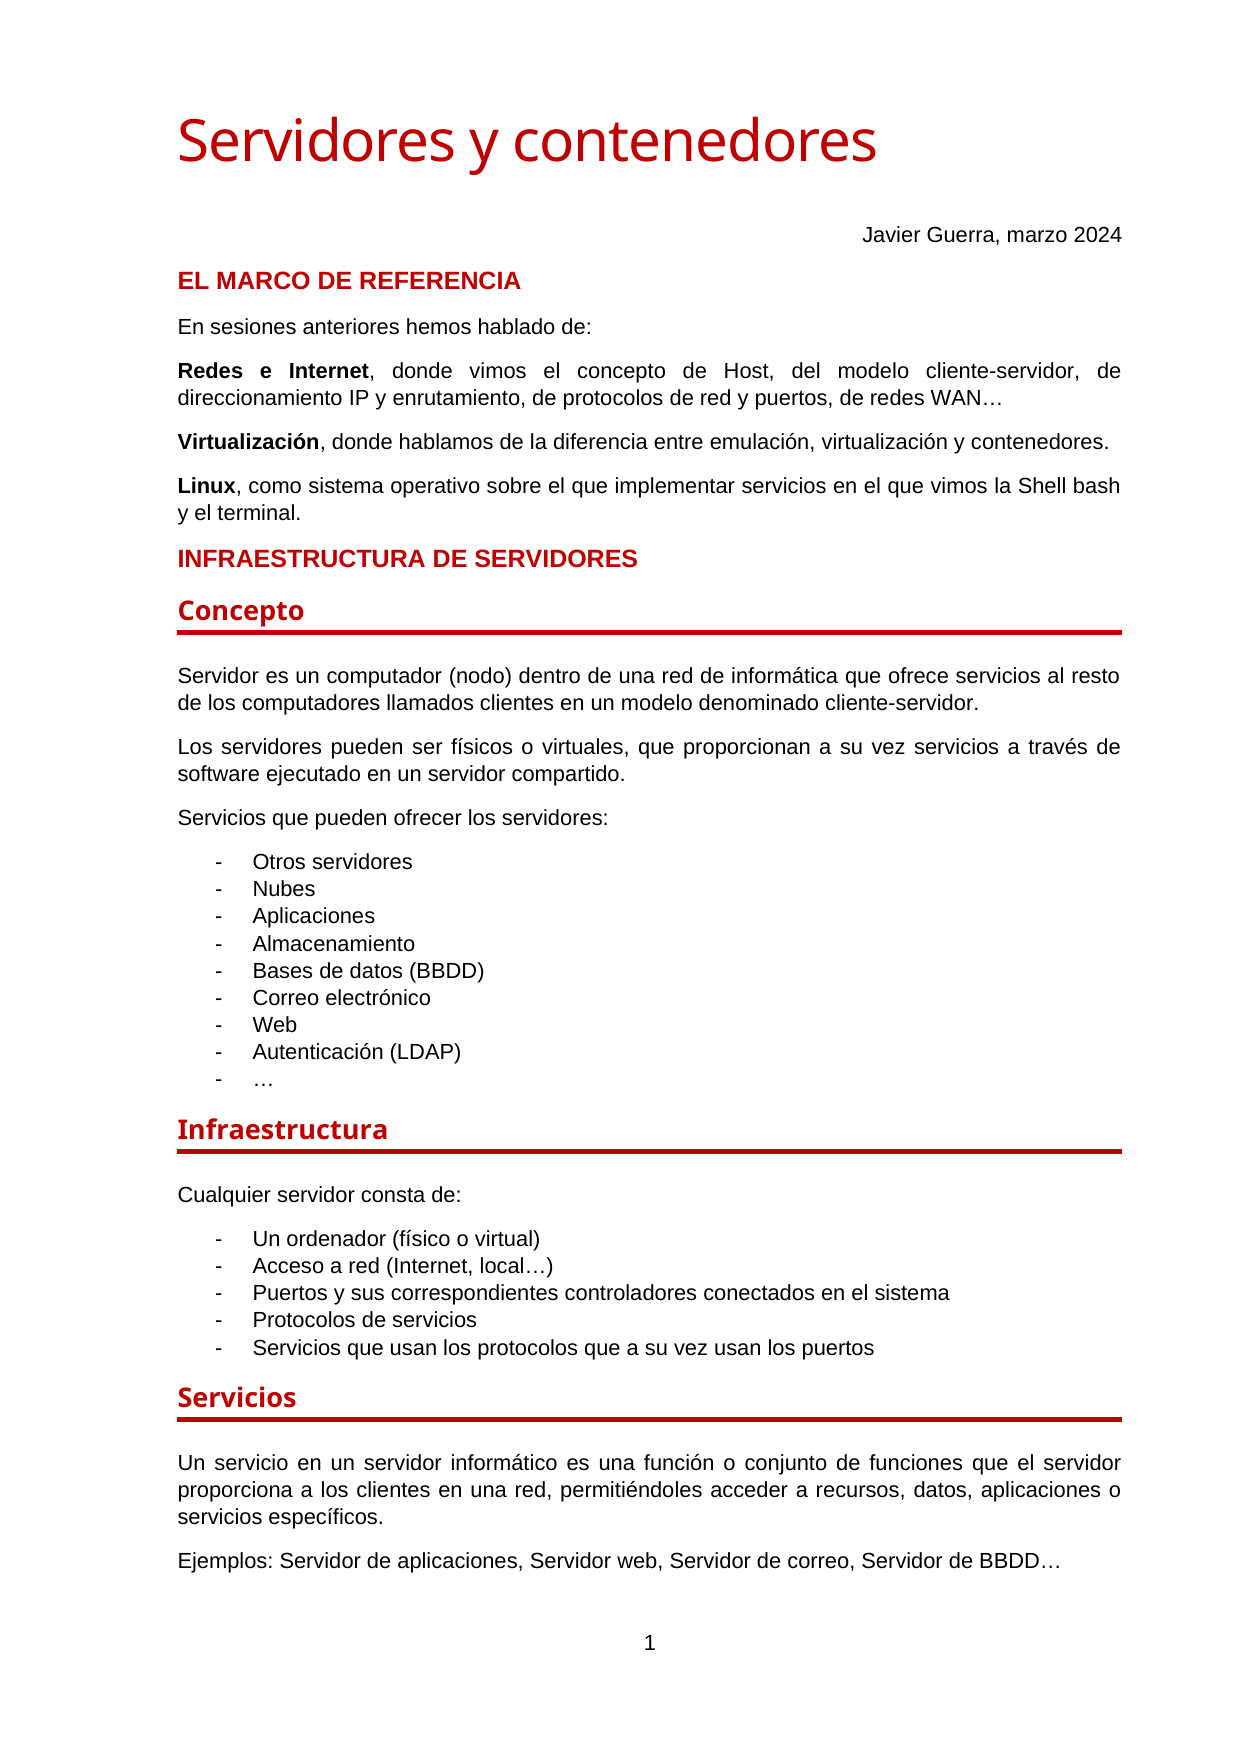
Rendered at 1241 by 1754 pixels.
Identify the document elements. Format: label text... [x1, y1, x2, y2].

text Servidor es un computador (nodo) dentro de una red de informática que ofrece servicios al resto de los computadores llamados clientes en un modelo denominado cliente-servidor. [177, 663, 1122, 715]
list Protocolos de servicios [215, 1307, 1122, 1332]
list Servicios que usan los protocolos que a su vez usan los puertos [215, 1334, 1122, 1359]
list Otros servidores [215, 849, 1122, 874]
subtitle Infraestructura de Servidores [177, 544, 1122, 572]
text Servicios que pueden ofrecer los servidores: [177, 805, 1122, 830]
list Aplicaciones [215, 903, 1122, 928]
text Redes e Internet, donde vimos el concepto de Host, del modelo cliente-servidor, de direccionamiento IP y enrutamiento, de protocolos de red y puertos, de redes WAN… [177, 358, 1122, 410]
subtitle Servicios [177, 1378, 1122, 1417]
text Cualquier servidor consta de: [177, 1182, 1122, 1207]
text En sesiones anteriores hemos hablado de: [177, 314, 1122, 339]
subtitle El marco de referencia [177, 266, 1122, 295]
list Puertos y sus correspondientes controladores conectados en el sistema [215, 1280, 1122, 1305]
text Javier Guerra, marzo 2024 [177, 222, 1122, 247]
list Bases de datos (BBDD) [215, 958, 1122, 983]
list Correo electrónico [215, 985, 1122, 1010]
list Almacenamiento [215, 930, 1122, 956]
text Linux, como sistema operativo sobre el que implementar servicios en el que vimos la Shell bash y el terminal. [177, 473, 1122, 525]
subtitle Infraestructura [177, 1110, 1122, 1149]
list Autenticación (LDAP) [215, 1039, 1122, 1064]
list Web [215, 1012, 1122, 1037]
text Virtualización, donde hablamos de la diferencia entre emulación, virtualización y contenedores. [177, 429, 1122, 454]
text Ejemplos: Servidor de aplicaciones, Servidor web, Servidor de correo, Servidor de BBDD… [177, 1548, 1122, 1573]
list Acceso a red (Internet, local…) [215, 1253, 1122, 1278]
text Los servidores pueden ser físicos o virtuales, que proporcionan a su vez servicios a través de software ejecutado en un servidor compartido. [177, 734, 1122, 786]
text Un servicio en un servidor informático es una función o conjunto de funciones que el servidor proporciona a los clientes en una red, permitiéndoles acceder a recursos, datos, aplicaciones o servicios específicos. [177, 1450, 1122, 1529]
list Un ordenador (físico o virtual) [215, 1226, 1122, 1251]
list Nubes [215, 876, 1122, 901]
list … [215, 1066, 1122, 1092]
subtitle Concepto [177, 591, 1122, 630]
title Servidores y contenedores [177, 99, 1122, 178]
